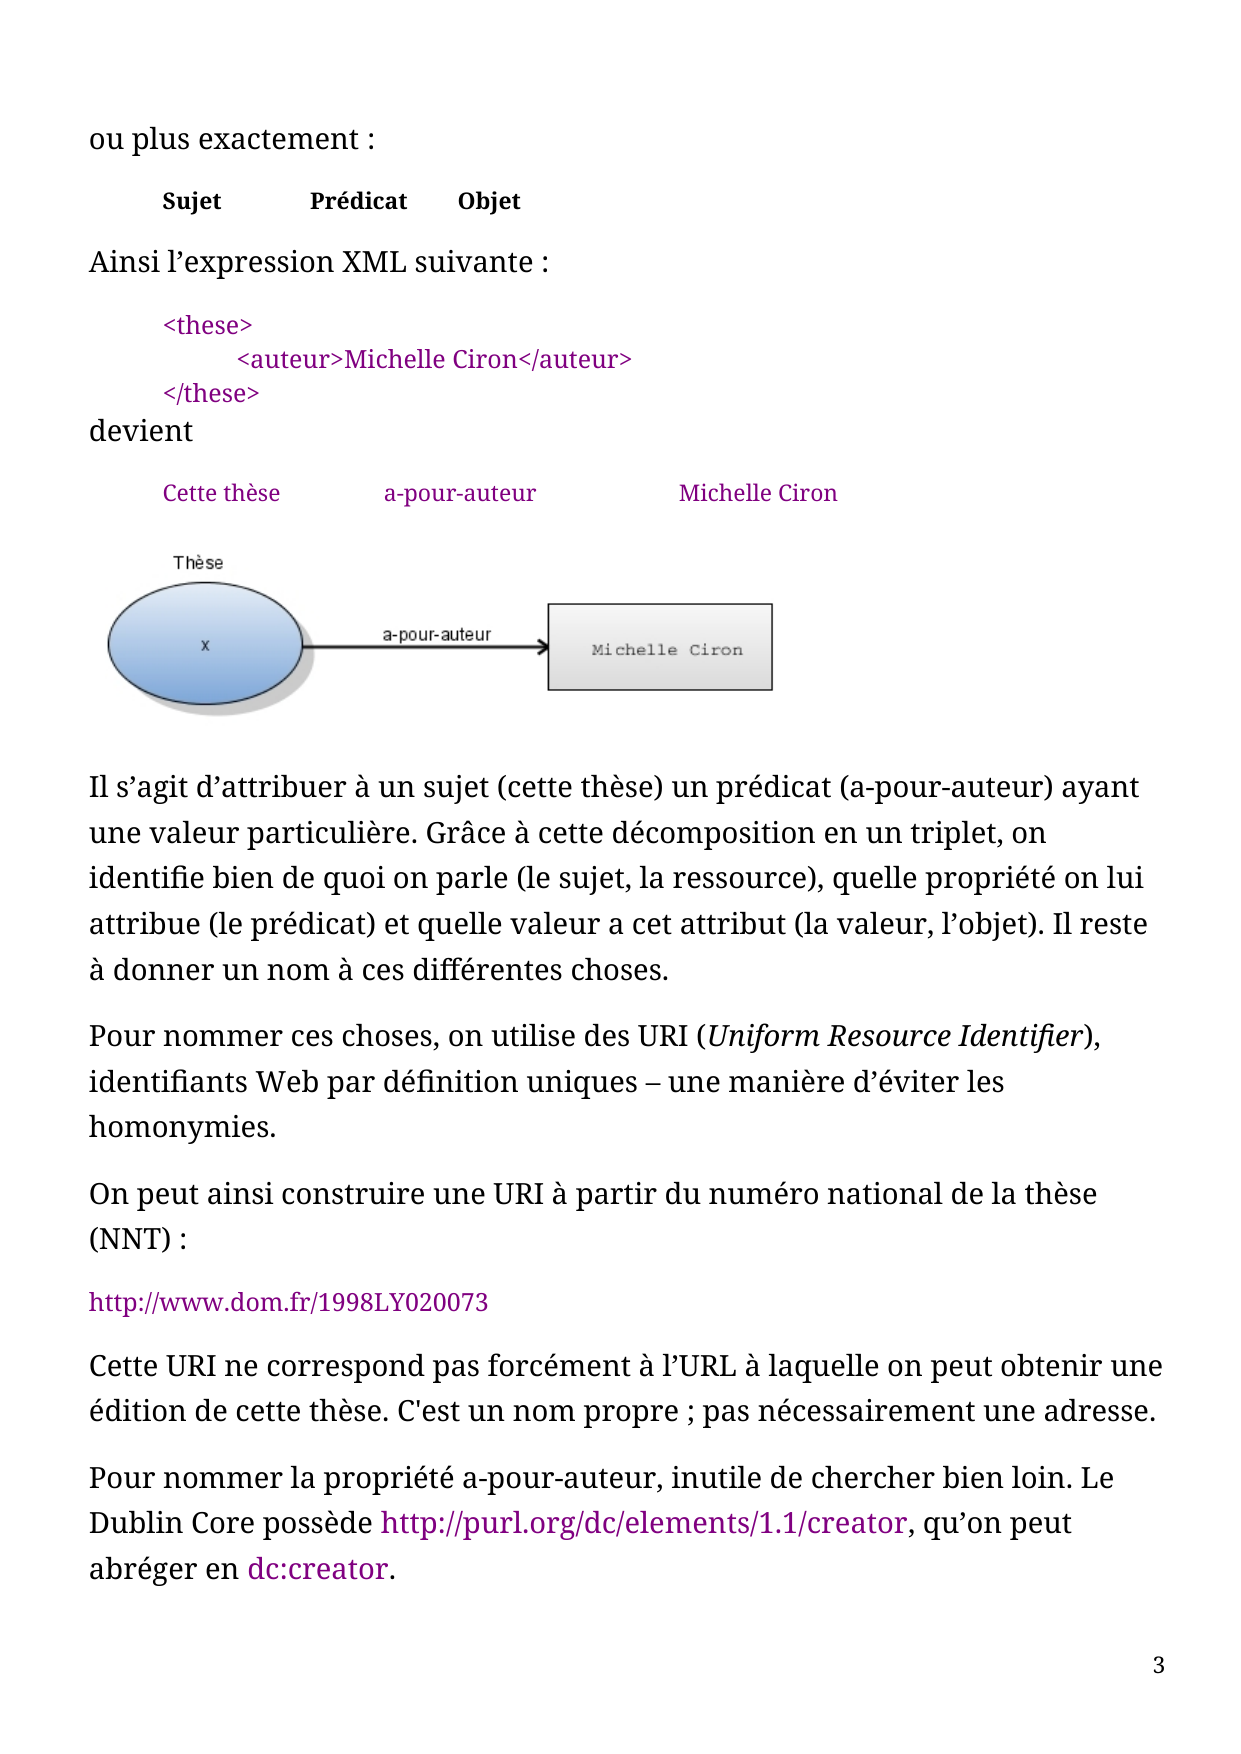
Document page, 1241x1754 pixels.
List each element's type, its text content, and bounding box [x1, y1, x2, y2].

text ou plus exactement : [89, 118, 1165, 158]
text <auteur>Michelle Ciron</auteur> [89, 342, 1165, 376]
text Pour nommer la propriété a-pour-auteur, inutile de chercher bien loin. Le Dublin Core possède http://purl.org/dc/elements/1.1/creator, qu’on peut abréger en dc:creator. [89, 1457, 1165, 1588]
text </these> [89, 376, 1165, 410]
picture [105, 542, 785, 731]
text On peut ainsi construire une URI à partir du numéro national de la thèse (NNT) : [89, 1173, 1165, 1258]
text Ainsi l’expression XML suivante : [89, 241, 1165, 281]
text http://www.dom.fr/1998LY020073 [89, 1285, 1165, 1319]
text Sujet Prédicat Objet [89, 184, 1165, 216]
text <these> [89, 308, 1165, 342]
text Il s’agit d’attribuer à un sujet (cette thèse) un prédicat (a-pour-auteur) ayant une valeur particulière. Grâce à cette décomposition en un triplet, on identifie bien de quoi on parle (le sujet, la ressource), quelle propriété on lui attribue (le prédicat) et quelle valeur a cet attribut (la valeur, l’objet). Il reste à donner un nom à ces différentes choses. [89, 766, 1165, 988]
text Pour nommer ces choses, on utilise des URI (Uniform Resource Identifier), identifiants Web par définition uniques – une manière d’éviter les homonymies. [89, 1015, 1165, 1146]
text devient [89, 410, 1165, 450]
text Cette URI ne correspond pas forcément à l’URL à laquelle on peut obtenir une édition de cette thèse. C'est un nom propre ; pas nécessairement une adresse. [89, 1345, 1165, 1430]
text Cette thèse a-pour-auteur Michelle Ciron [89, 476, 1165, 508]
